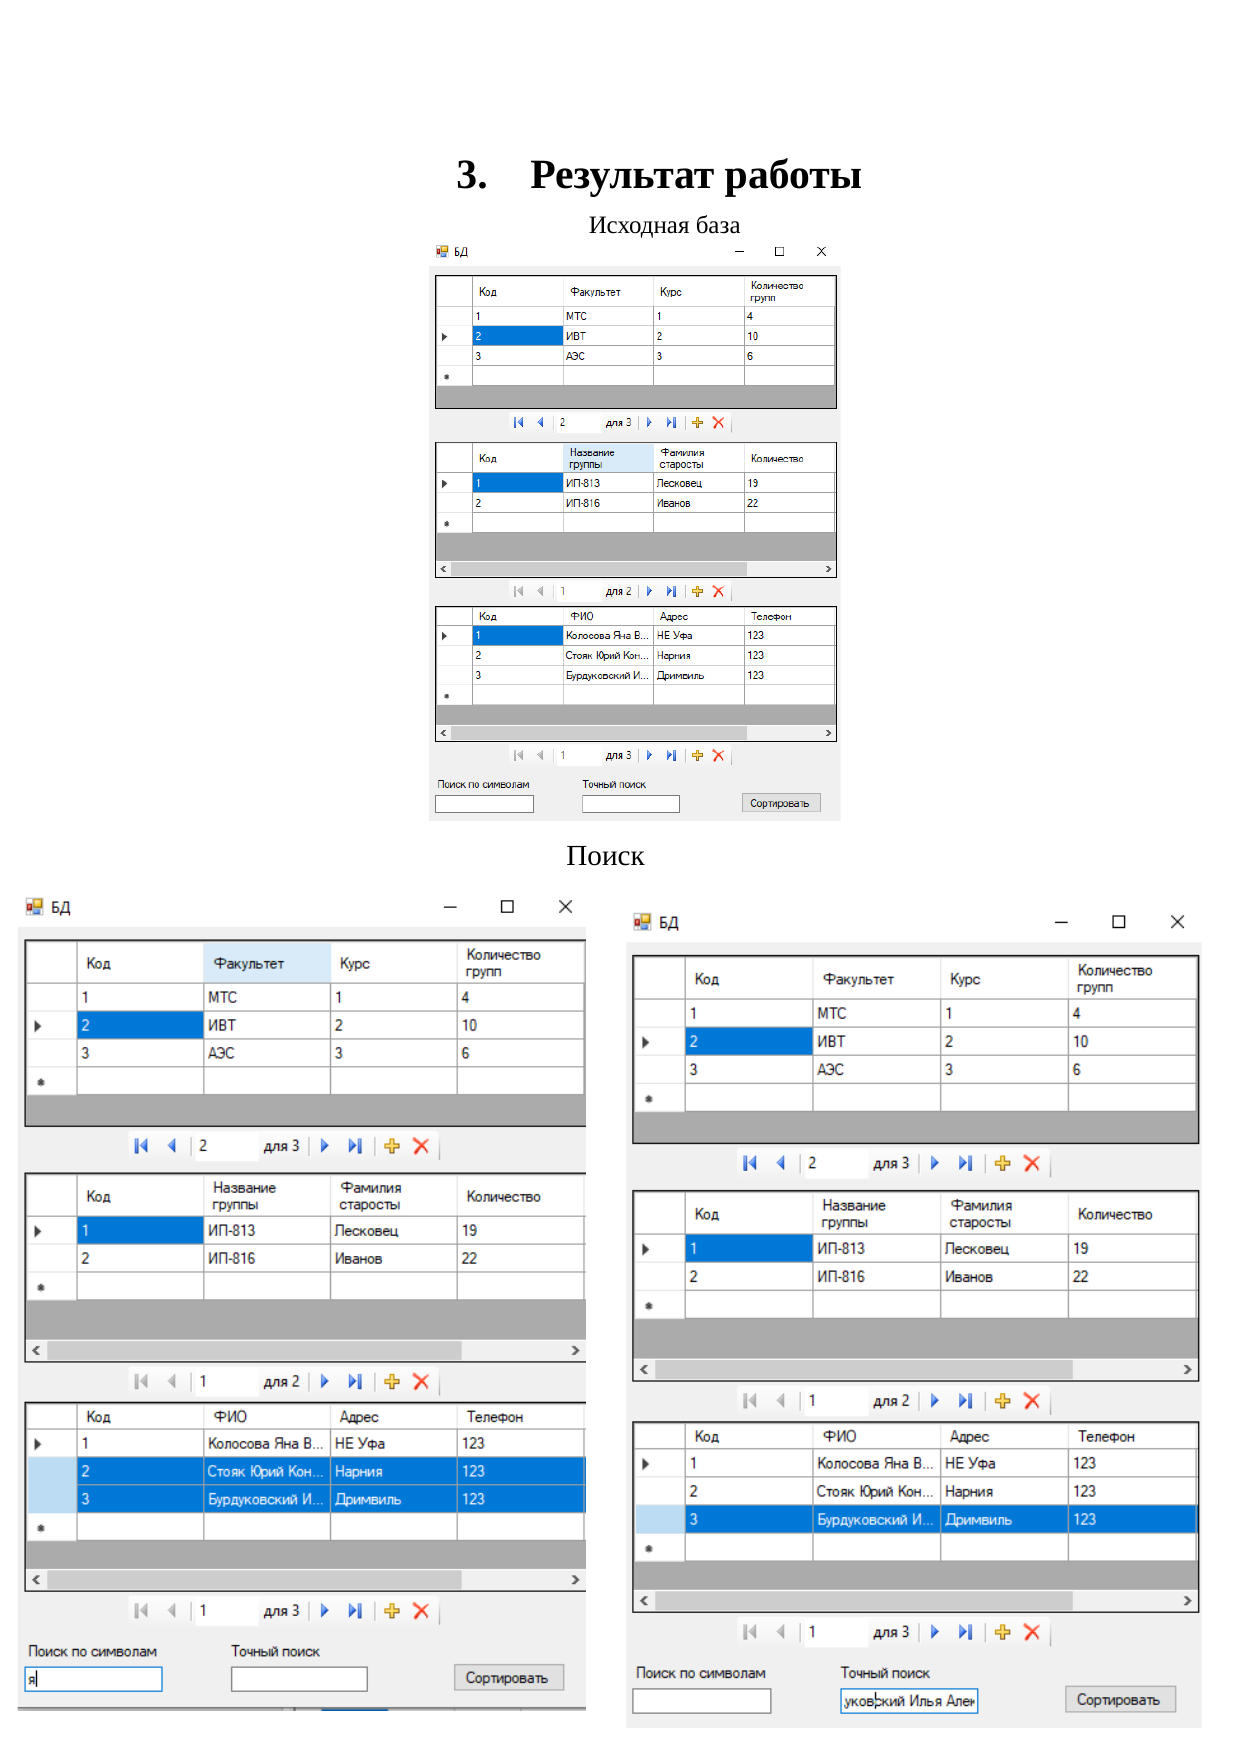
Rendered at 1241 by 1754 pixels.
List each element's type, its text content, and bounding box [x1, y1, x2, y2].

subtitle Результат работы [177, 150, 1152, 198]
text Поиск [0, 838, 1211, 872]
text Исходная база [177, 210, 1152, 239]
